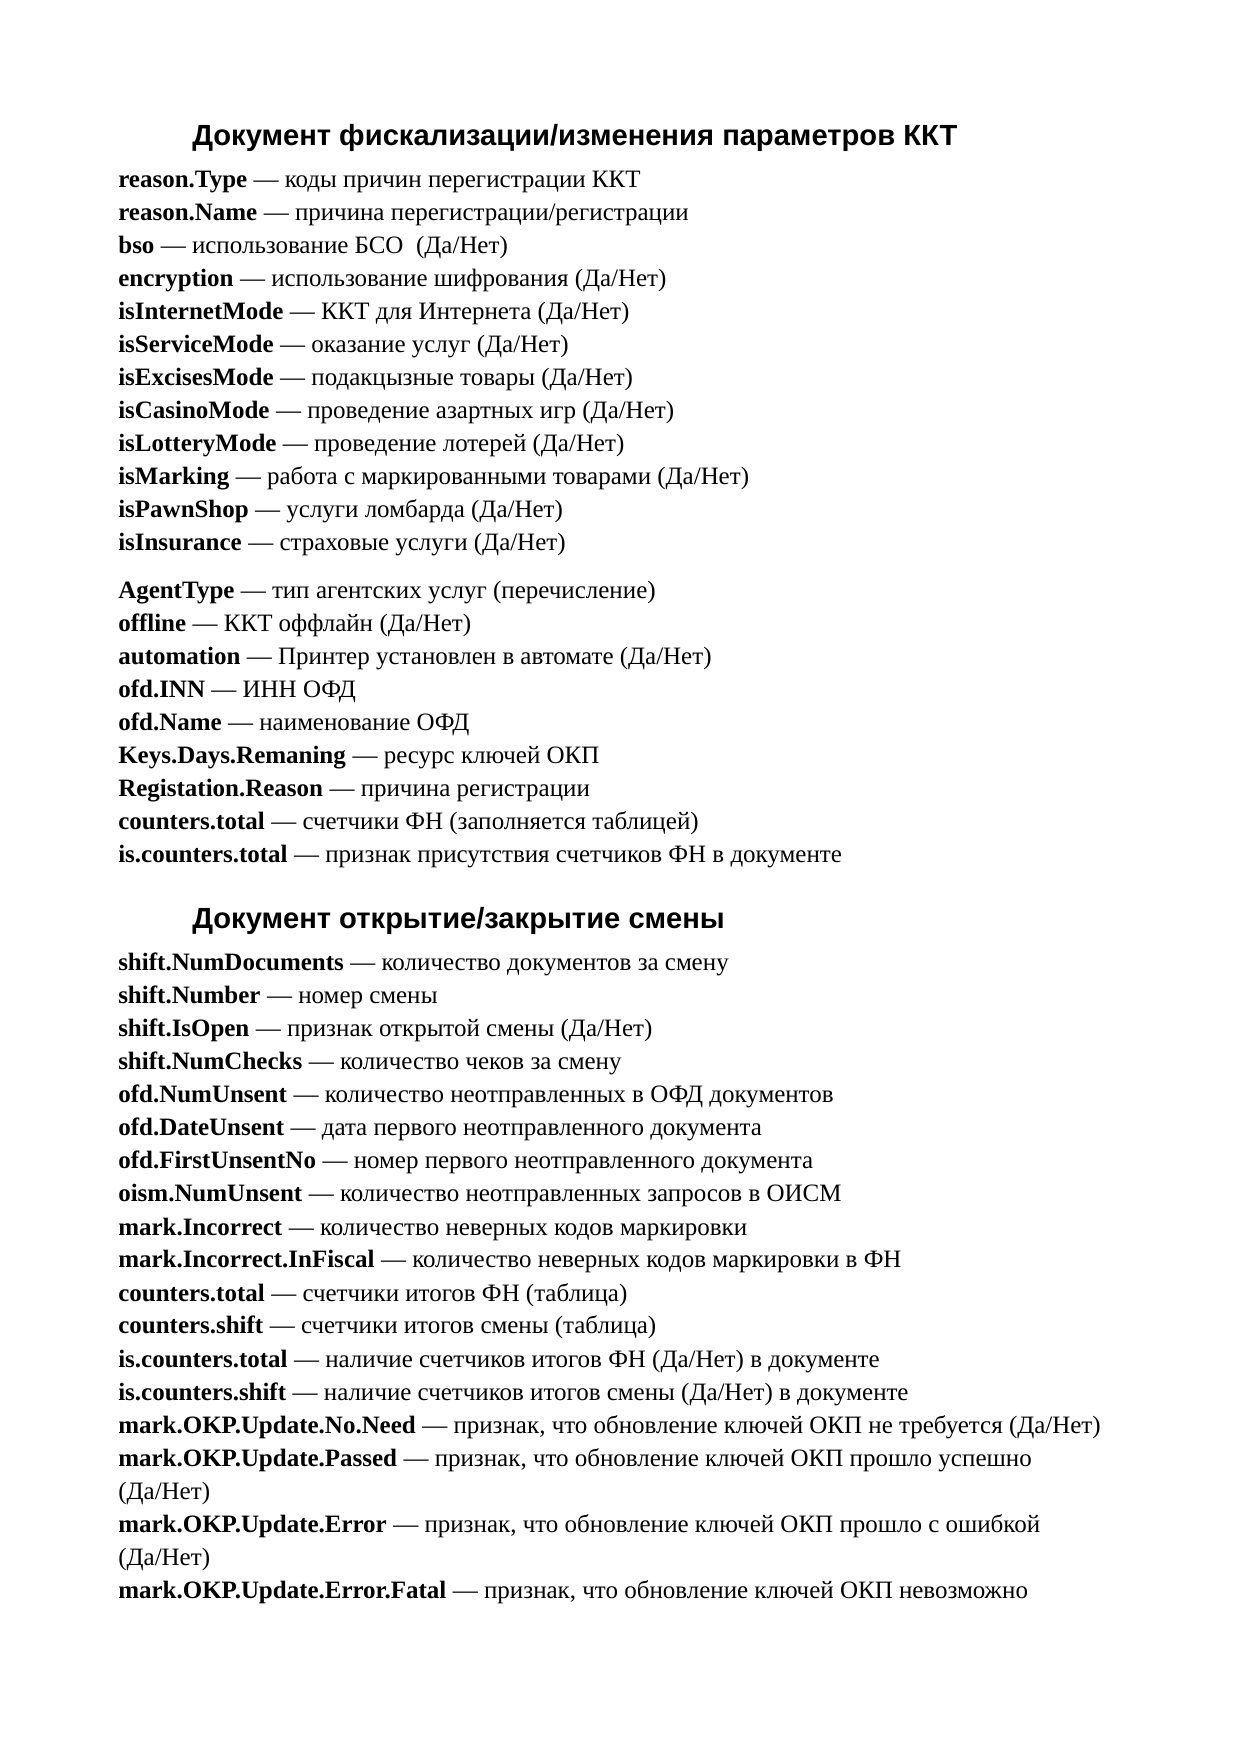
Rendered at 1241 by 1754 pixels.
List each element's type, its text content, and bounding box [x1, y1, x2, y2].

subtitle Документ открытие/закрытие смены [118, 901, 1122, 935]
subtitle Документ фискализации/изменения параметров ККТ [118, 118, 1122, 152]
text shift.NumDocuments — количество документов за смену shift.Number — номер смены shift.IsOpen — признак открытой смены (Да/Нет) shift.NumChecks — количество чеков за смену ofd.NumUnsent — количество неотправленных в ОФД документов ofd.DateUnsent — дата первого неотправленного документа ofd.FirstUnsentNo — номер первого неотправленного документа oism.NumUnsent — количество неотправленных запросов в ОИСМ mark.Incorrect — количество неверных кодов маркировки mark.Incorrect.InFiscal — количество неверных кодов маркировки в ФН counters.total — счетчики итогов ФН (таблица) counters.shift — счетчики итогов смены (таблица) is.counters.total — наличие счетчиков итогов ФН (Да/Нет) в документе is.counters.shift — наличие счетчиков итогов смены (Да/Нет) в документе mark.OKP.Update.No.Need — признак, что обновление ключей ОКП не требуется (Да/Нет) mark.OKP.Update.Passed — признак, что обновление ключей ОКП прошло успешно (Да/Нет) mark.OKP.Update.Error — признак, что обновление ключей ОКП прошло с ошибкой (Да/Нет) mark.OKP.Update.Error.Fatal — признак, что обновление ключей ОКП невозможно [118, 947, 1122, 1603]
text AgentType — тип агентских услуг (перечисление) offline — ККТ оффлайн (Да/Нет) automation — Принтер установлен в автомате (Да/Нет) ofd.INN — ИНН ОФД ofd.Name — наименование ОФД Keys.Days.Remaning — ресурс ключей ОКП Registation.Reason — причина регистрации counters.total — счетчики ФН (заполняется таблицей) is.counters.total — признак присутствия счетчиков ФН в документе [118, 575, 1122, 868]
text reason.Type — коды причин перегистрации ККТ reason.Name — причина перегистрации/регистрации bso — использование БСО (Да/Нет) encryption — использование шифрования (Да/Нет) isInternetMode — ККТ для Интернета (Да/Нет) isServiceMode — оказание услуг (Да/Нет) isExcisesMode — подакцызные товары (Да/Нет) isCasinoMode — проведение азартных игр (Да/Нет) isLotteryMode — проведение лотерей (Да/Нет) isMarking — работа с маркированными товарами (Да/Нет) isPawnShop — услуги ломбарда (Да/Нет) isInsurance — страховые услуги (Да/Нет) [118, 164, 1122, 556]
